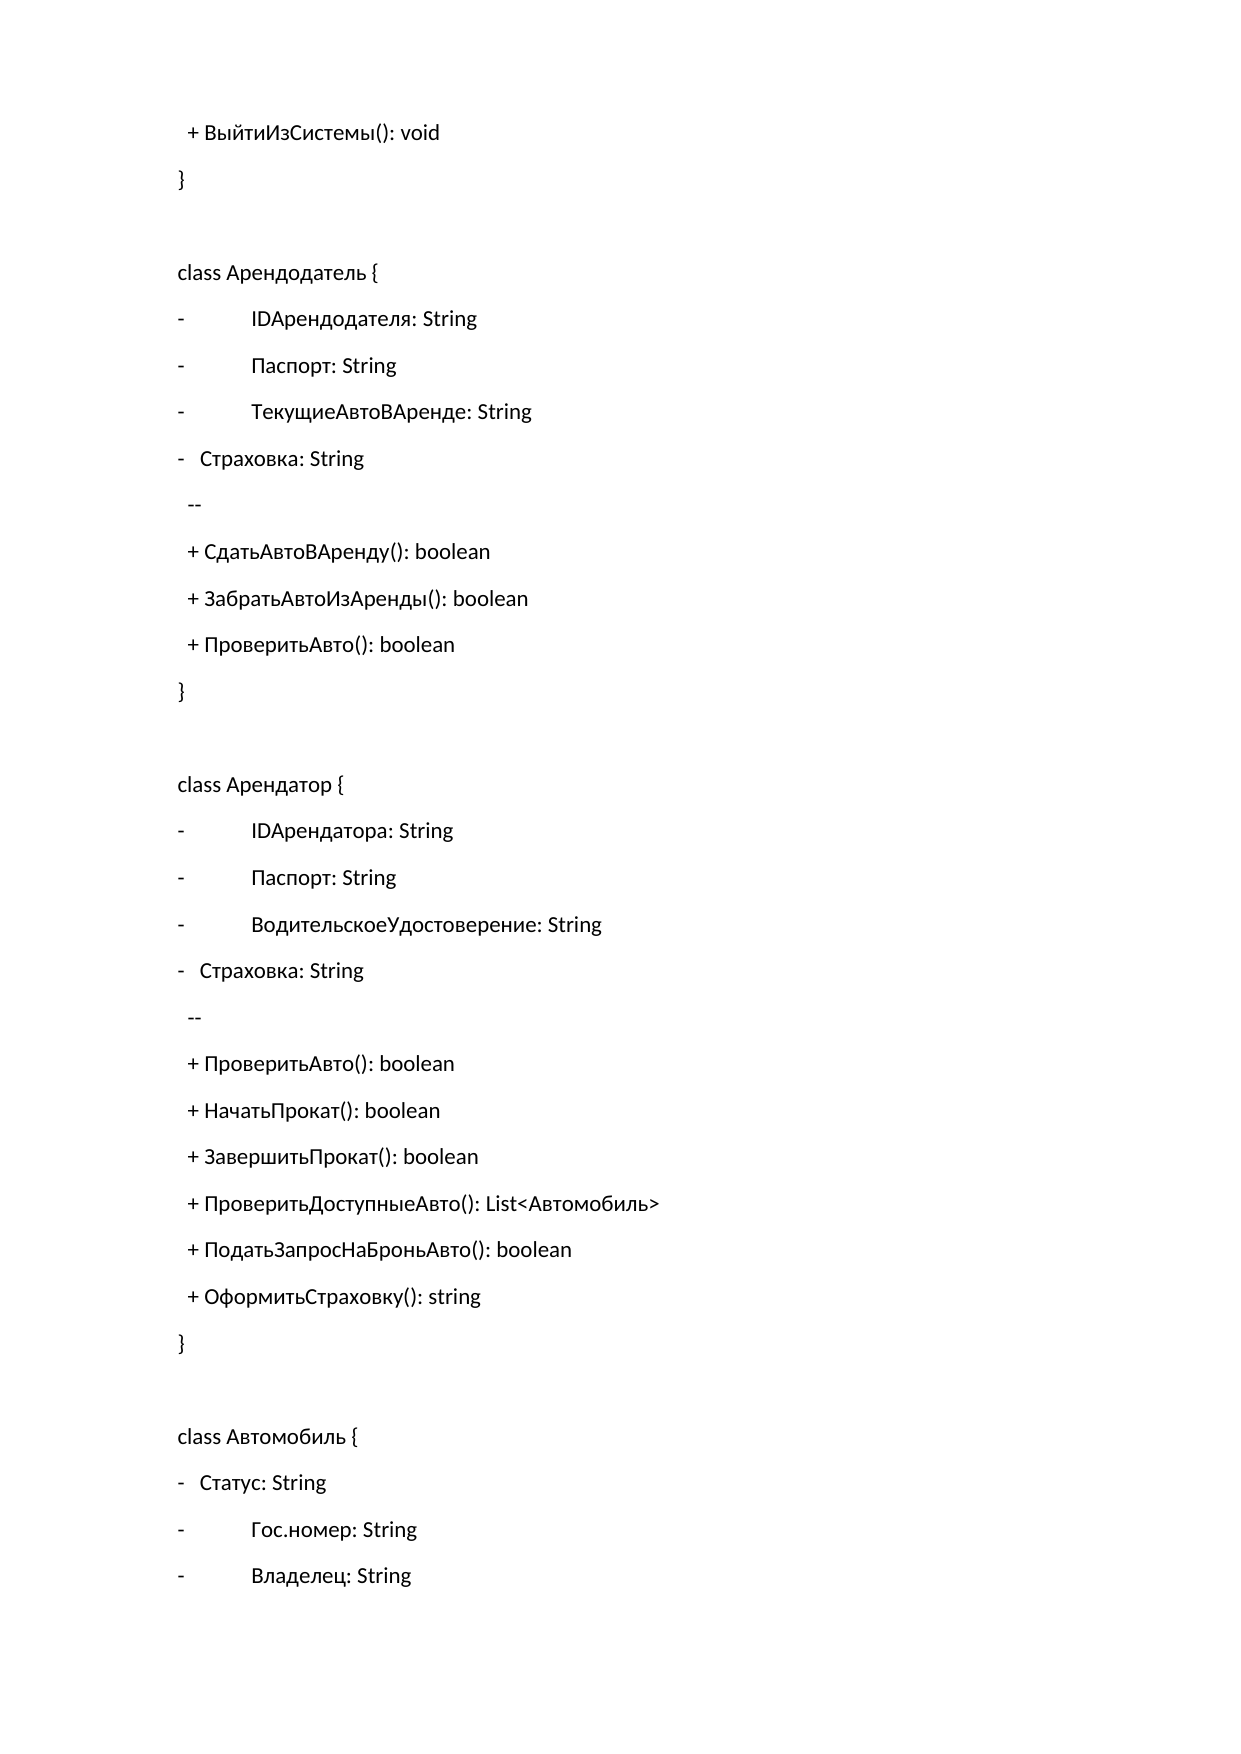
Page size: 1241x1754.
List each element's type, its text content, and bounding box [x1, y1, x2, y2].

text class Арендодатель { [177, 258, 1152, 286]
text + ЗавершитьПрокат(): boolean [177, 1142, 1152, 1171]
text - IDАрендодателя: String [177, 304, 1152, 332]
text class Арендатор { [177, 770, 1152, 798]
text - Паспорт: String [177, 863, 1152, 891]
text - ТекущиеАвтоВАренде: String [177, 397, 1152, 426]
text - ВодительскоеУдостоверение: String [177, 910, 1152, 938]
text + ОформитьСтраховку(): string [177, 1282, 1152, 1310]
text + ЗабратьАвтоИзАренды(): boolean [177, 584, 1152, 612]
text - Страховка: String [177, 956, 1152, 984]
text -- [177, 491, 1152, 519]
text } [177, 677, 1152, 705]
text + ПроверитьАвто(): boolean [177, 630, 1152, 658]
text - Гос.номер: String [177, 1515, 1152, 1543]
text + ПроверитьДоступныеАвто(): List<Автомобиль> [177, 1189, 1152, 1217]
text + ПодатьЗапросНаБроньАвто(): boolean [177, 1236, 1152, 1264]
text - Статус: String [177, 1468, 1152, 1496]
text } [177, 1329, 1152, 1357]
text -- [177, 1003, 1152, 1031]
text + ВыйтиИзСистемы(): void [177, 118, 1152, 146]
text class Автомобиль { [177, 1422, 1152, 1450]
text - Страховка: String [177, 444, 1152, 472]
text - Владелец: String [177, 1562, 1152, 1589]
text - Паспорт: String [177, 351, 1152, 379]
text + СдатьАвтоВАренду(): boolean [177, 537, 1152, 565]
text - IDАрендатора: String [177, 817, 1152, 844]
text + НачатьПрокат(): boolean [177, 1096, 1152, 1124]
text + ПроверитьАвто(): boolean [177, 1049, 1152, 1077]
text } [177, 165, 1152, 193]
